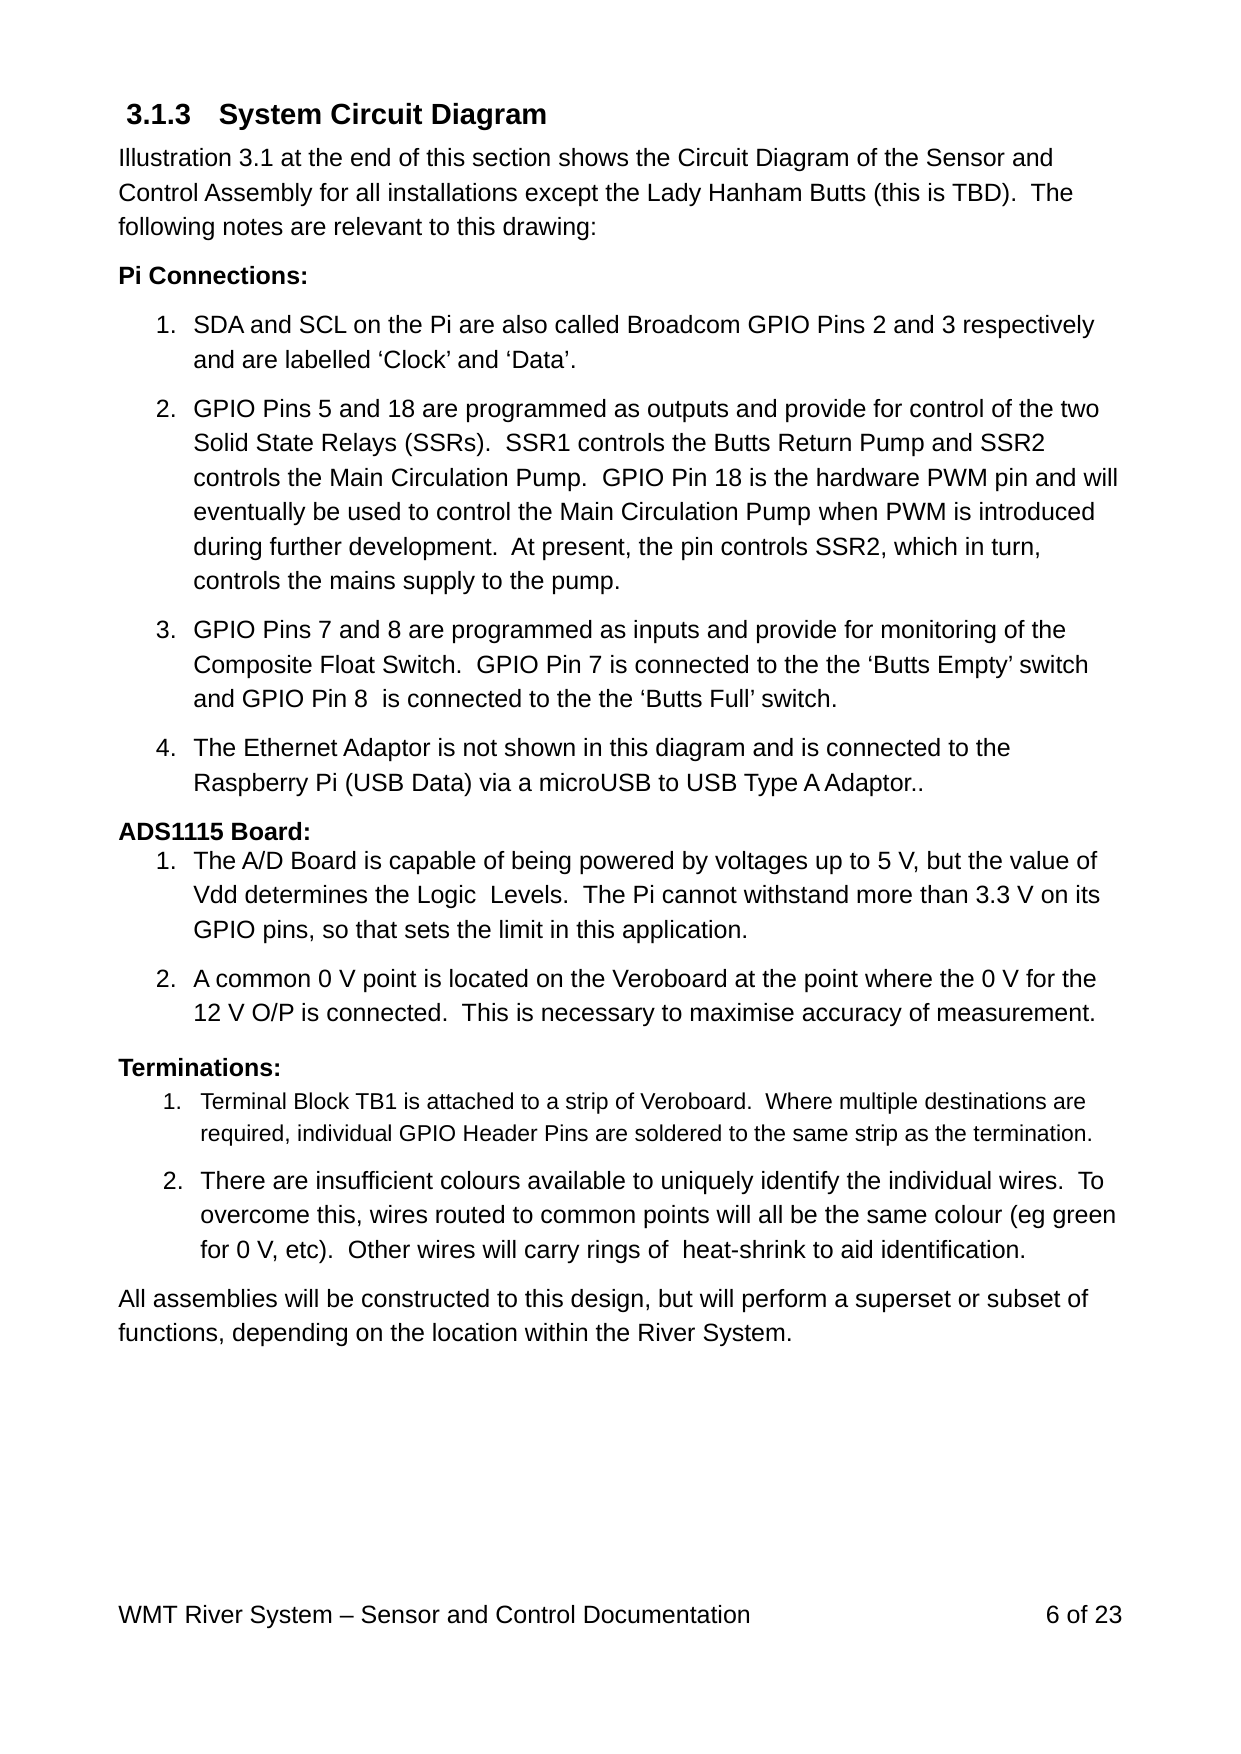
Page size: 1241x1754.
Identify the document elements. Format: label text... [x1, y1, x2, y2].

list There are insufficient colours available to uniquely identify the individual wires. To overcome this, wires routed to common points will all be the same colour (eg green for 0 V, etc). Other wires will carry rings of heat-shrink to aid identification. [163, 1166, 1122, 1263]
text Illustration 3.1 at the end of this section shows the Circuit Diagram of the Sensor and Control Assembly for all installations except the Lady Hanham Butts (this is TBD). The following notes are relevant to this drawing: [118, 143, 1122, 241]
list GPIO Pins 7 and 8 are programmed as inputs and provide for monitoring of the Composite Float Switch. GPIO Pin 7 is connected to the the ‘Butts Empty’ switch and GPIO Pin 8 is connected to the the ‘Butts Full’ switch. [156, 615, 1122, 713]
text Terminations: [118, 1053, 1122, 1082]
text All assemblies will be constructed to this design, but will perform a superset or subset of functions, depending on the location within the River System. [118, 1284, 1122, 1347]
subtitle System Circuit Diagram [118, 97, 1122, 131]
list The Ethernet Adaptor is not shown in this diagram and is connected to the Raspberry Pi (USB Data) via a microUSB to USB Type A Adaptor.. [156, 733, 1122, 797]
text ADS1115 Board: [118, 817, 1122, 846]
text Pi Connections: [118, 261, 1122, 290]
list Terminal Block TB1 is attached to a strip of Veroboard. Where multiple destinations are required, individual GPIO Header Pins are soldered to the same strip as the termination. [163, 1088, 1122, 1146]
list The A/D Board is capable of being powered by voltages up to 5 V, but the value of Vdd determines the Logic Levels. The Pi cannot withstand more than 3.3 V on its GPIO pins, so that sets the limit in this application. [156, 846, 1122, 943]
list SDA and SCL on the Pi are also called Broadcom GPIO Pins 2 and 3 respectively and are labelled ‘Clock’ and ‘Data’. [156, 310, 1122, 374]
list A common 0 V point is located on the Veroboard at the point where the 0 V for the 12 V O/P is connected. This is necessary to maximise accuracy of measurement. [156, 964, 1122, 1027]
list GPIO Pins 5 and 18 are programmed as outputs and provide for control of the two Solid State Relays (SSRs). SSR1 controls the Butts Return Pump and SSR2 controls the Main Circulation Pump. GPIO Pin 18 is the hardware PWM pin and will eventually be used to control the Main Circulation Pump when PWM is introduced during further development. At present, the pin controls SSR2, which in turn, controls the mains supply to the pump. [156, 394, 1122, 595]
